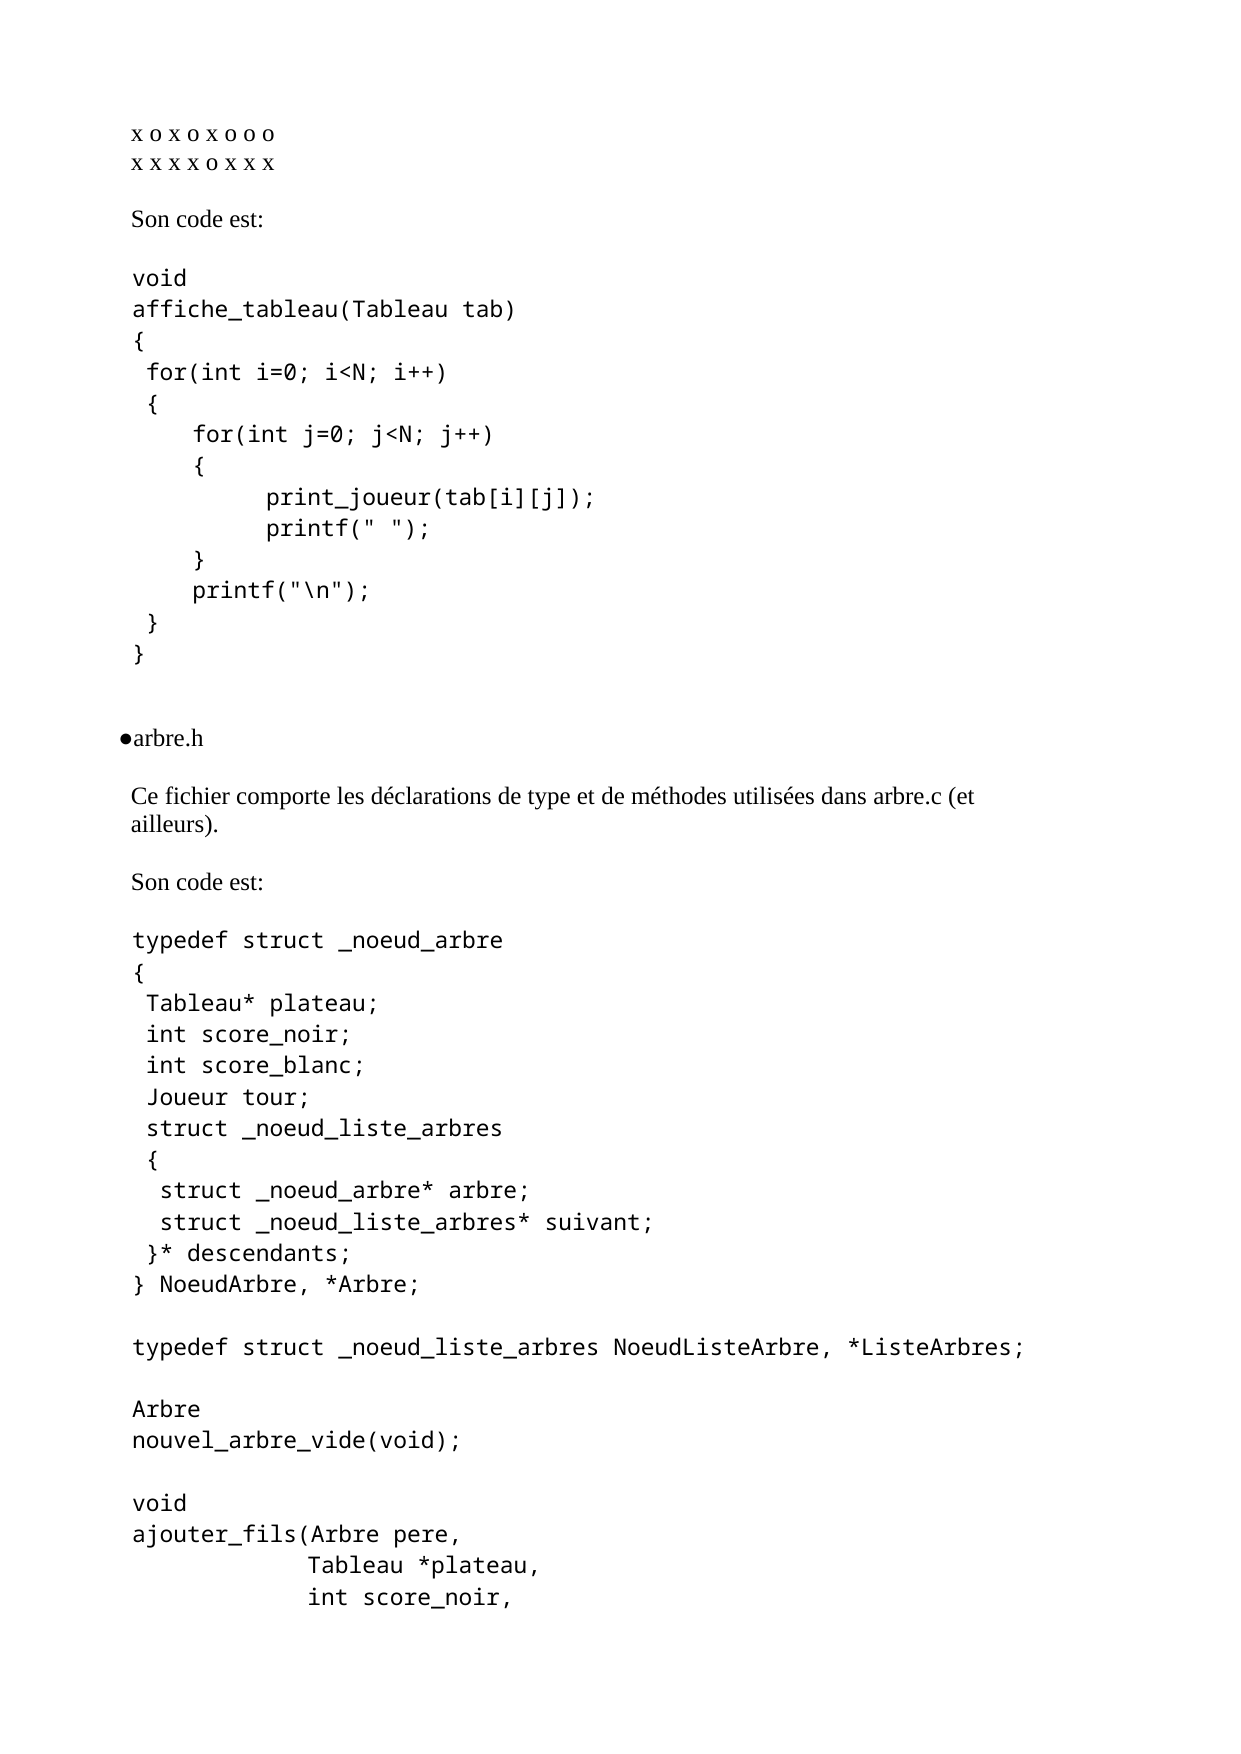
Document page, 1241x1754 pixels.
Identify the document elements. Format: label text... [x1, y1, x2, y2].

text void [118, 1487, 1122, 1518]
text { [118, 1143, 1122, 1174]
text { [118, 387, 1122, 418]
text x o x o x o o o [118, 118, 1122, 147]
text for(int i=0; i<N; i++) [118, 356, 1122, 387]
text printf("\n"); [118, 574, 1122, 606]
text Tableau *plateau, [118, 1549, 1122, 1581]
text x x x x o x x x [118, 147, 1122, 176]
text int score_noir; [118, 1018, 1122, 1049]
text struct _noeud_liste_arbres [118, 1112, 1122, 1143]
text { [118, 449, 1122, 481]
text ajouter_fils(Arbre pere, [118, 1518, 1122, 1549]
text struct _noeud_liste_arbres* suivant; [118, 1206, 1122, 1237]
text }* descendants; [118, 1237, 1122, 1268]
text struct _noeud_arbre* arbre; [118, 1174, 1122, 1206]
text } [118, 606, 1122, 637]
text ●arbre.h [118, 723, 1122, 752]
text Son code est: [118, 204, 1122, 233]
text print_joueur(tab[i][j]); [118, 481, 1122, 512]
text Tableau* plateau; [118, 987, 1122, 1018]
text { [118, 956, 1122, 987]
text int score_blanc; [118, 1049, 1122, 1081]
text } [118, 637, 1122, 668]
text printf(" "); [118, 512, 1122, 543]
text typedef struct _noeud_liste_arbres NoeudListeArbre, *ListeArbres; [118, 1331, 1122, 1362]
text void [118, 262, 1122, 293]
text ailleurs). [118, 809, 1122, 838]
text } [118, 543, 1122, 574]
text } NoeudArbre, *Arbre; [118, 1268, 1122, 1299]
text { [118, 324, 1122, 356]
text int score_noir, [118, 1581, 1122, 1612]
text Arbre [118, 1393, 1122, 1424]
text for(int j=0; j<N; j++) [118, 418, 1122, 449]
text Joueur tour; [118, 1081, 1122, 1112]
text typedef struct _noeud_arbre [118, 924, 1122, 956]
text nouvel_arbre_vide(void); [118, 1424, 1122, 1456]
text Son code est: [118, 867, 1122, 896]
text affiche_tableau(Tableau tab) [118, 293, 1122, 324]
text Ce fichier comporte les déclarations de type et de méthodes utilisées dans arbre.c (et [118, 781, 1122, 809]
